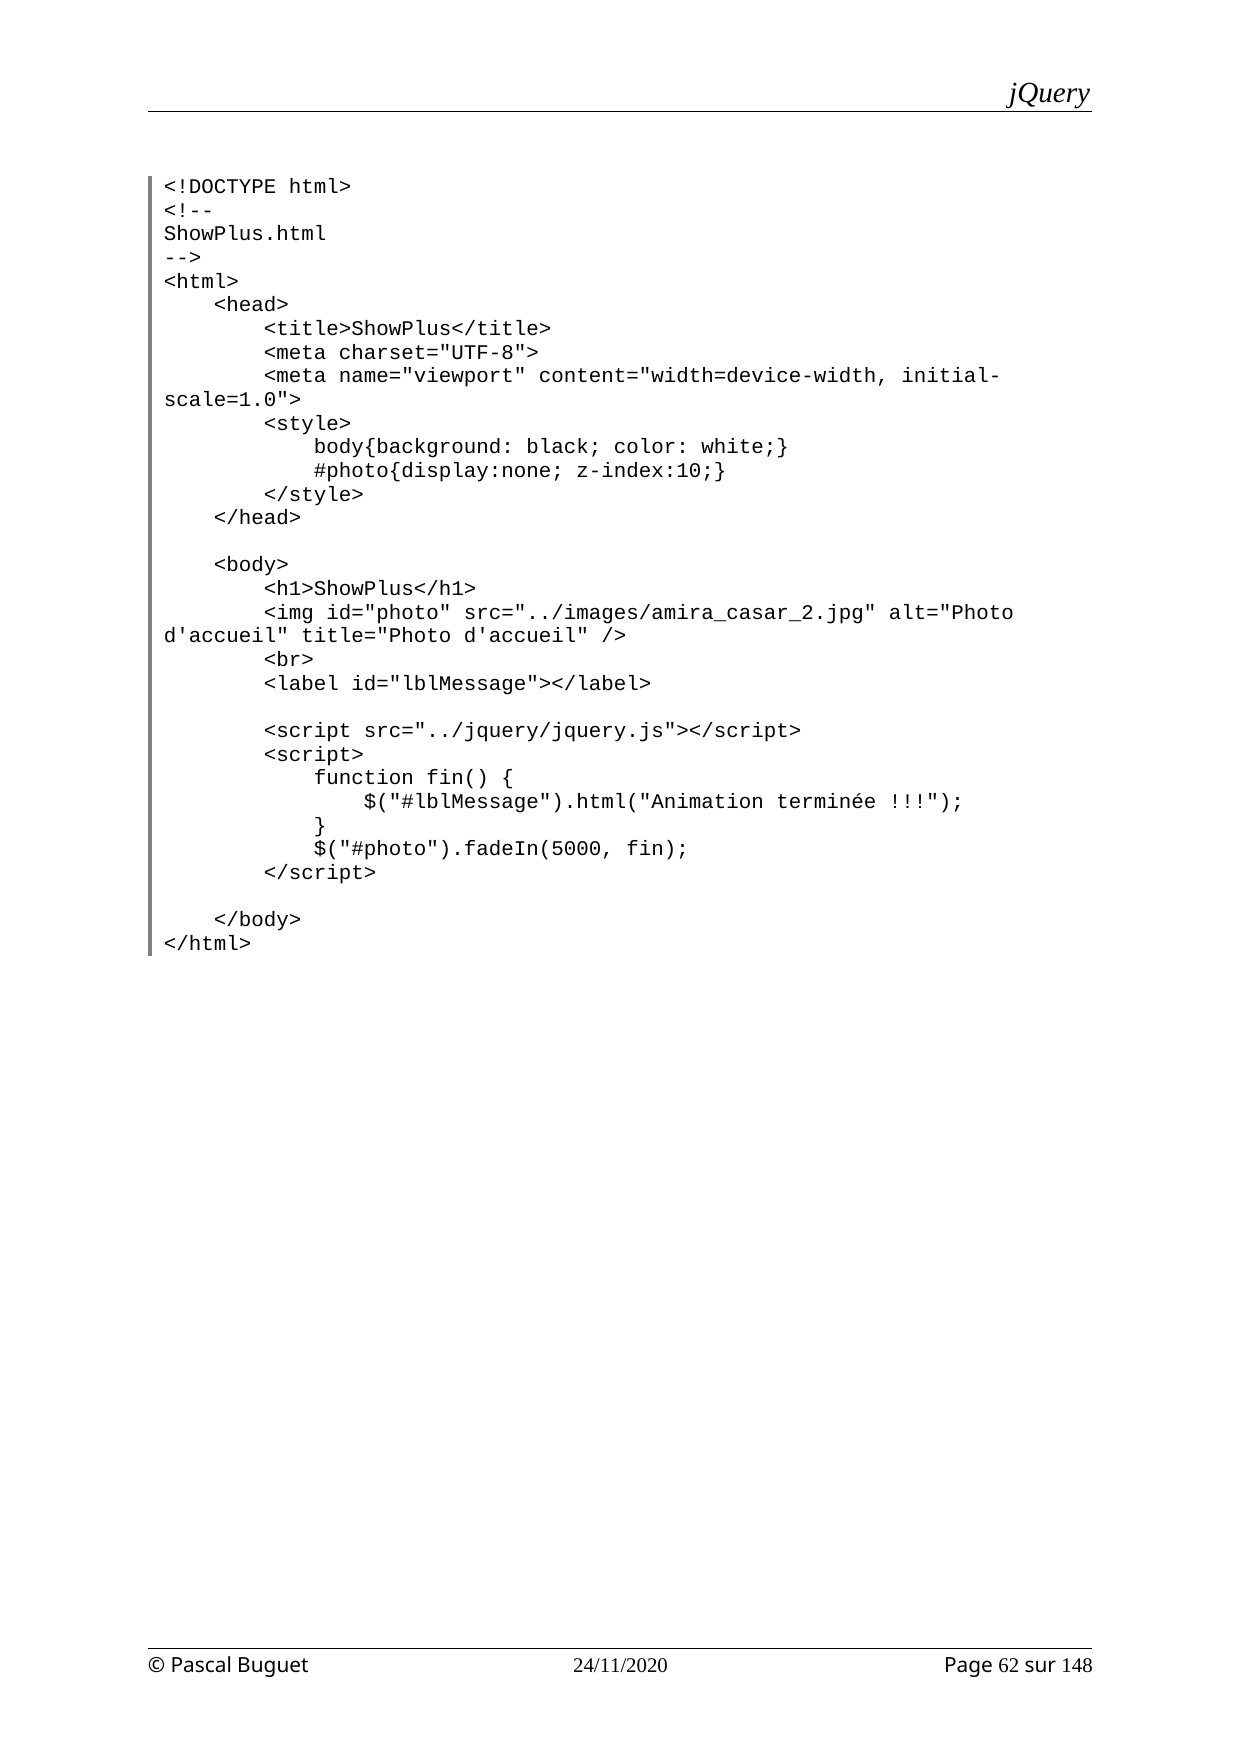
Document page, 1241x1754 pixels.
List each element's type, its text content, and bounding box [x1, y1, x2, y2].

text ShowPlus.html [152, 223, 1092, 247]
text --> [152, 247, 1092, 271]
text </style> [152, 483, 1092, 507]
text <meta charset="UTF-8"> [152, 342, 1092, 365]
text function fin() { [152, 767, 1092, 791]
text <script src="../jquery/jquery.js"></script> [152, 720, 1092, 744]
text <title>ShowPlus</title> [152, 318, 1092, 342]
text <head> [152, 294, 1092, 318]
text </script> [152, 862, 1092, 886]
text $("#lblMessage").html("Animation terminée !!!"); [152, 791, 1092, 814]
text <!-- [152, 200, 1092, 223]
text <label id="lblMessage"></label> [152, 673, 1092, 696]
text </body> [152, 909, 1092, 933]
text #photo{display:none; z-index:10;} [152, 460, 1092, 483]
text </head> [152, 507, 1092, 531]
text <meta name="viewport" content="width=device-width, initial-scale=1.0"> [152, 365, 1092, 413]
text } [152, 814, 1092, 838]
text <body> [152, 554, 1092, 578]
text <html> [152, 271, 1092, 294]
text <img id="photo" src="../images/amira_casar_2.jpg" alt="Photo d'accueil" title="Photo d'accueil" /> [152, 602, 1092, 649]
text <br> [152, 649, 1092, 673]
text body{background: black; color: white;} [152, 436, 1092, 460]
text </html> [152, 933, 1092, 956]
text <script> [152, 744, 1092, 767]
text $("#photo").fadeIn(5000, fin); [152, 838, 1092, 862]
text <!DOCTYPE html> [152, 176, 1092, 200]
text <h1>ShowPlus</h1> [152, 578, 1092, 602]
text <style> [152, 413, 1092, 436]
